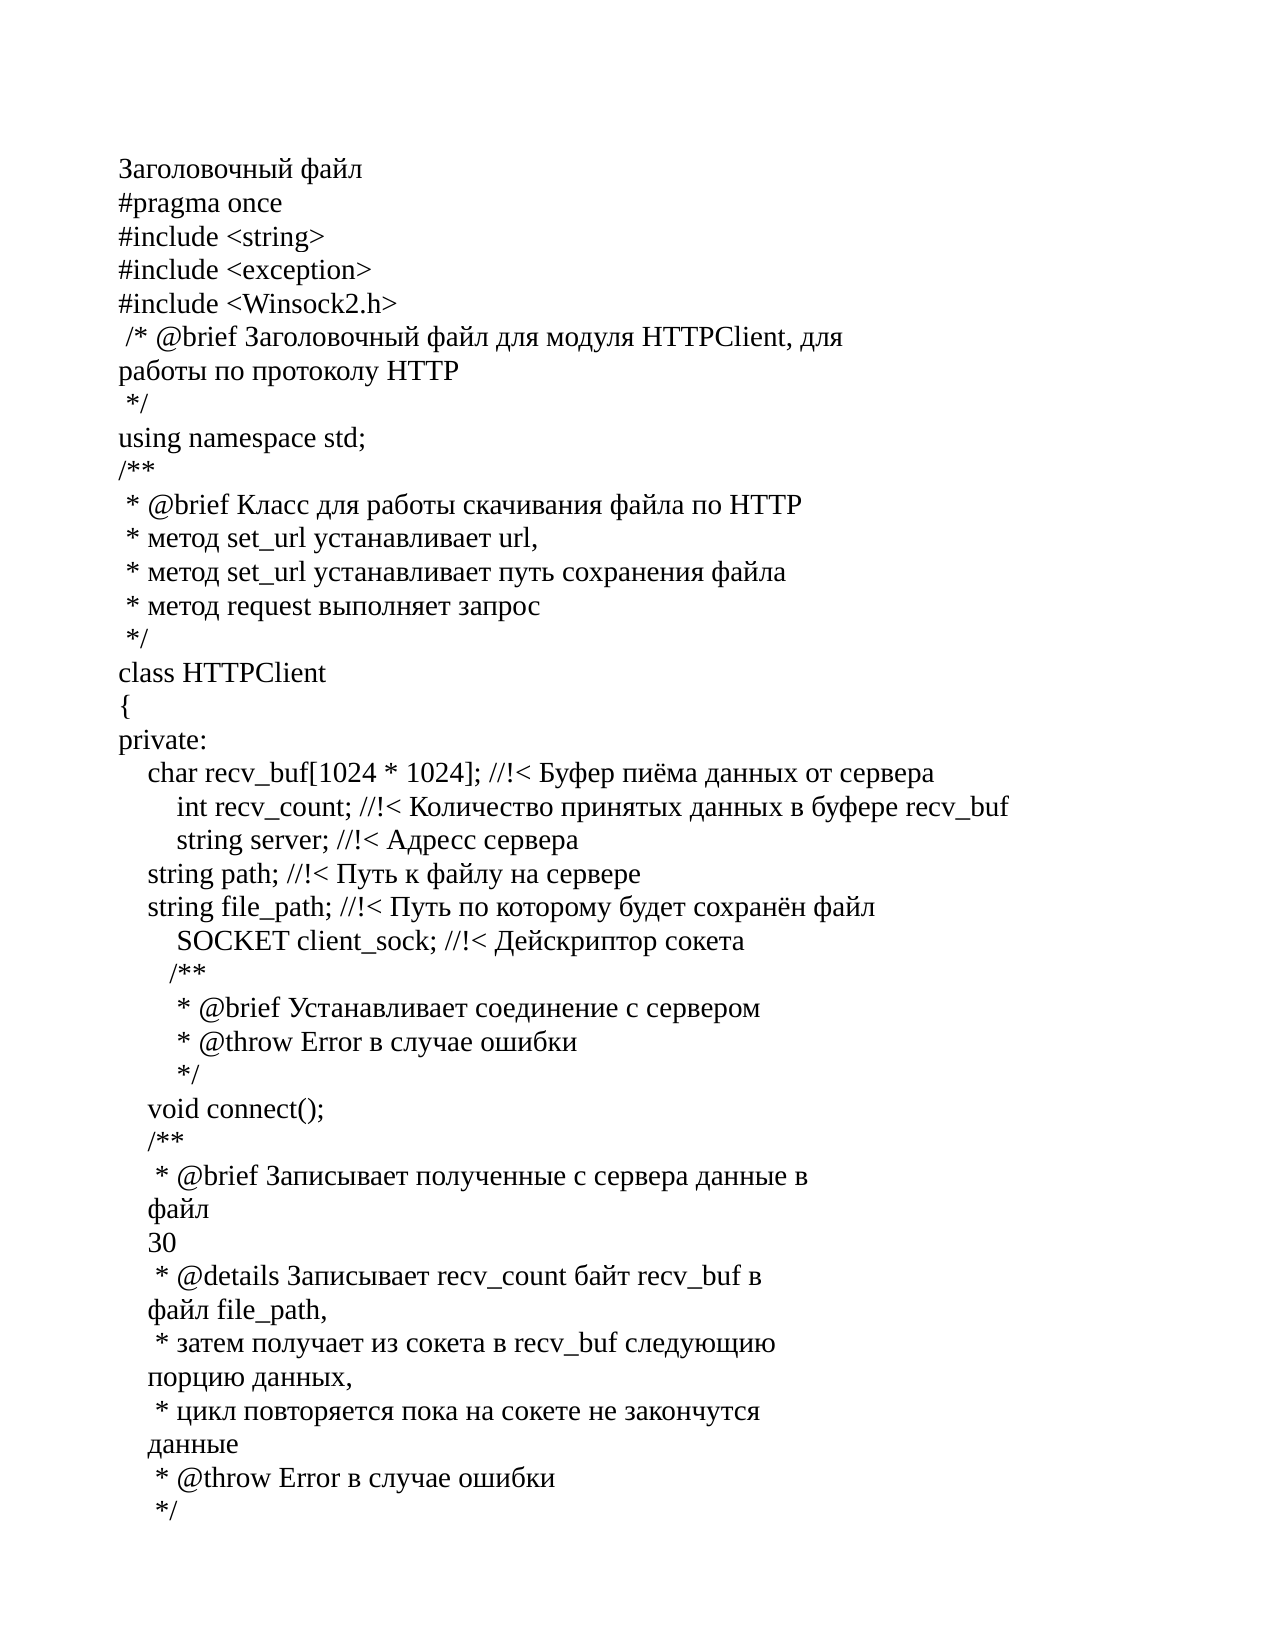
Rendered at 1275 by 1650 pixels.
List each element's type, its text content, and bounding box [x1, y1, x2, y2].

text #include <string> [118, 219, 1157, 252]
text */ [118, 1057, 1157, 1091]
text string path; //!< Путь к файлу на сервере [118, 856, 1157, 889]
text порцию данных, [118, 1359, 1157, 1393]
text #include <Winsock2.h> [118, 286, 1157, 319]
text SOCKET client_sock; //!< Дейскриптор сокета [118, 923, 1157, 957]
text файл file_path, [118, 1292, 1157, 1326]
text char recv_buf[1024 * 1024]; //!< Буфер пиёма данных от сервера [118, 755, 1157, 789]
text string server; //!< Адресс сервера [118, 822, 1157, 856]
text * метод request выполняет запрос [118, 588, 1157, 621]
text /* @brief Заголовочный файл для модуля HTTPClient, для [118, 319, 1157, 353]
text * @throw Error в случае ошибки [118, 1460, 1157, 1493]
text */ [118, 621, 1157, 655]
text #pragma once [118, 185, 1157, 219]
text /** [118, 957, 1157, 990]
text * @brief Записывает полученные с сервера данные в [118, 1158, 1157, 1191]
text * затем получает из сокета в recv_buf следующию [118, 1326, 1157, 1359]
text string file_path; //!< Путь по которому будет сохранён файл [118, 889, 1157, 923]
text */ [118, 1493, 1157, 1527]
text * метод set_url устанавливает url, [118, 521, 1157, 554]
text using namespace std; [118, 420, 1157, 453]
text работы по протоколу HTTP [118, 353, 1157, 386]
text данные [118, 1426, 1157, 1460]
text файл [118, 1191, 1157, 1225]
text * метод set_url устанавливает путь сохранения файла [118, 554, 1157, 588]
text #include <exception> [118, 252, 1157, 286]
text int recv_count; //!< Количество принятых данных в буфере recv_buf [118, 789, 1157, 822]
text class HTTPClient [118, 655, 1157, 688]
text private: [118, 722, 1157, 755]
text * @brief Устанавливает соединение с сервером [118, 990, 1157, 1024]
text * @brief Класс для работы cкачивания файла по HTTP [118, 487, 1157, 521]
text Заголовочный файл [118, 152, 1157, 185]
text * @details Записывает recv_count байт recv_buf в [118, 1258, 1157, 1292]
text 30 [118, 1225, 1157, 1258]
text void connect(); [118, 1091, 1157, 1124]
text * цикл повторяется пока на сокете не закончутся [118, 1393, 1157, 1426]
text { [118, 688, 1157, 722]
text * @throw Error в случае ошибки [118, 1024, 1157, 1057]
text /** [118, 1124, 1157, 1158]
text /** [118, 453, 1157, 487]
text */ [118, 386, 1157, 420]
